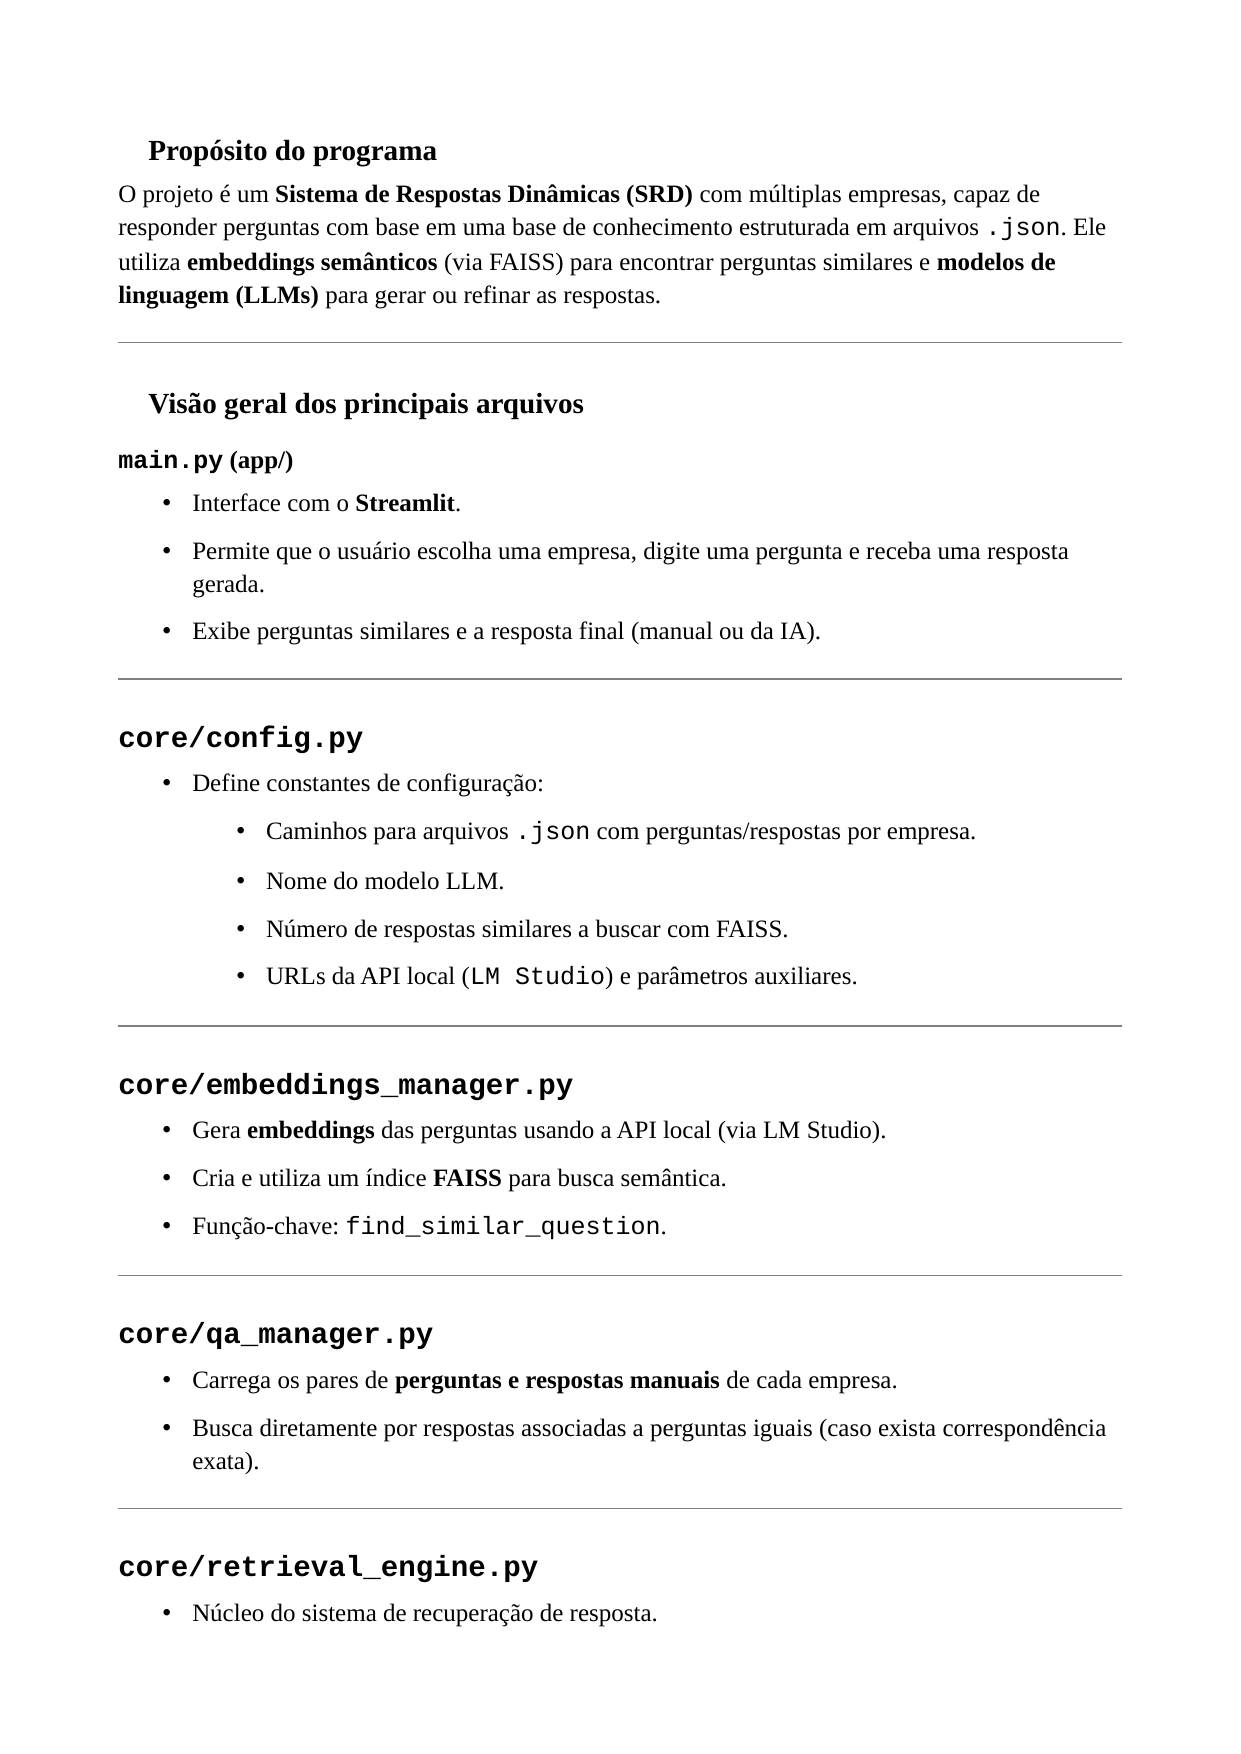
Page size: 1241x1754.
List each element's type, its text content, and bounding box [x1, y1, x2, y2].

subtitle core/retrieval_engine.py [118, 1552, 1122, 1585]
subtitle core/qa_manager.py [118, 1320, 1122, 1353]
list Nome do modelo LLM. [236, 866, 1122, 895]
subtitle main.py (app/) [118, 445, 1122, 476]
subtitle core/config.py [118, 723, 1122, 756]
list Caminhos para arquivos .json com perguntas/respostas por empresa. [236, 816, 1122, 847]
subtitle 📂 Visão geral dos principais arquivos [118, 386, 1122, 420]
list Carrega os pares de perguntas e respostas manuais de cada empresa. [162, 1365, 1122, 1394]
list Gera embeddings das perguntas usando a API local (via LM Studio). [162, 1116, 1122, 1144]
subtitle core/embeddings_manager.py [118, 1070, 1122, 1103]
list Interface com o Streamlit. [162, 488, 1122, 517]
list Busca diretamente por respostas associadas a perguntas iguais (caso exista correspondência exata). [162, 1413, 1122, 1474]
list Permite que o usuário escolha uma empresa, digite uma pergunta e receba uma resposta gerada. [162, 536, 1122, 598]
list URLs da API local (LM Studio) e parâmetros auxiliares. [236, 961, 1122, 992]
subtitle 🧠 Propósito do programa [118, 133, 1122, 166]
list Define constantes de configuração: [162, 768, 1122, 797]
list Número de respostas similares a buscar com FAISS. [236, 914, 1122, 942]
list Exibe perguntas similares e a resposta final (manual ou da IA). [162, 616, 1122, 645]
list Cria e utiliza um índice FAISS para busca semântica. [162, 1163, 1122, 1192]
list Núcleo do sistema de recuperação de resposta. [162, 1598, 1122, 1627]
text O projeto é um Sistema de Respostas Dinâmicas (SRD) com múltiplas empresas, capaz de responder perguntas com base em uma base de conhecimento estruturada em arquivos .json. Ele utiliza embeddings semânticos (via FAISS) para encontrar perguntas similares e modelos de linguagem (LLMs) para gerar ou refinar as respostas. [118, 179, 1122, 309]
list Função-chave: find_similar_question. [162, 1211, 1122, 1242]
